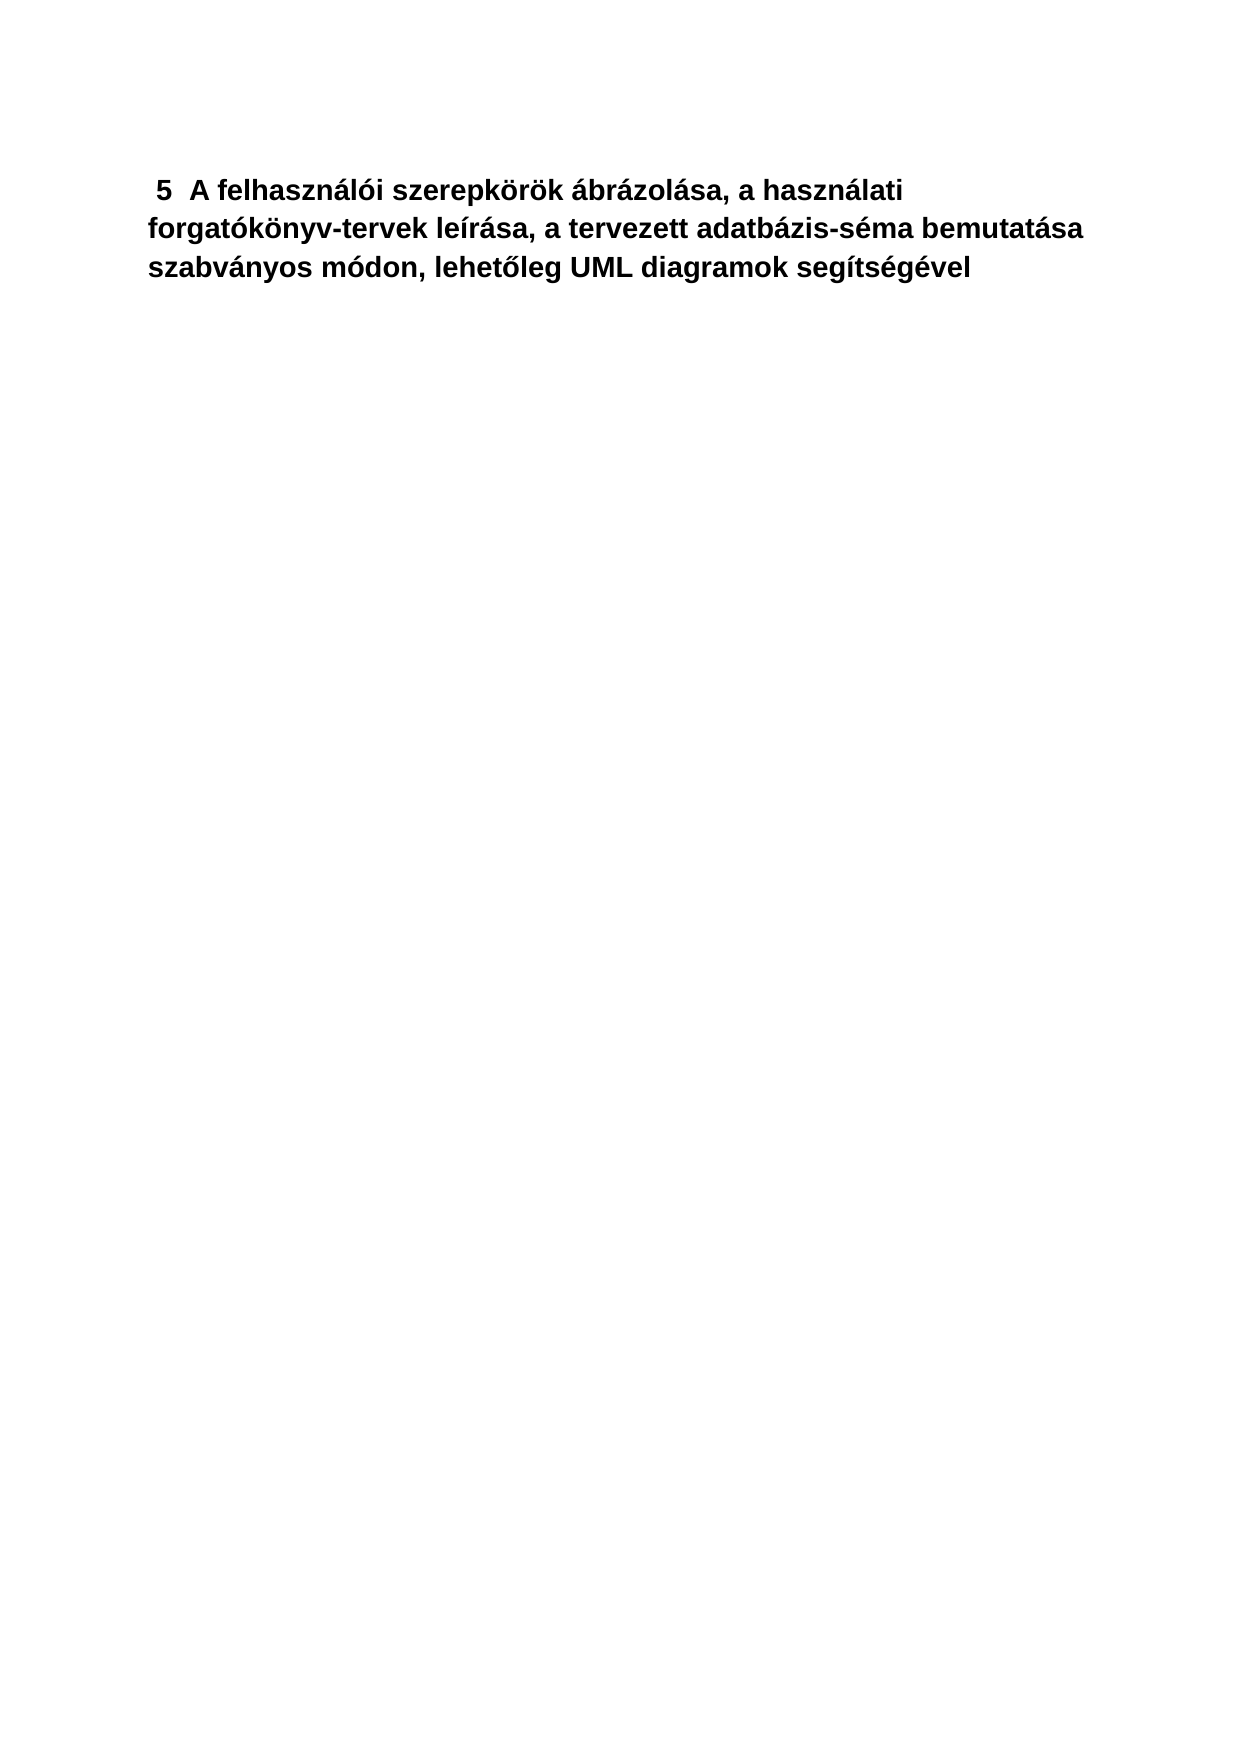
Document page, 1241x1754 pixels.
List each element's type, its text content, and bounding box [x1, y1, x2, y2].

subtitle A felhasználói szerepkörök ábrázolása, a használati forgatókönyv-tervek leírása, a tervezett adatbázis-séma bemutatása szabványos módon, lehetőleg UML diagramok segítségével [148, 173, 1093, 283]
